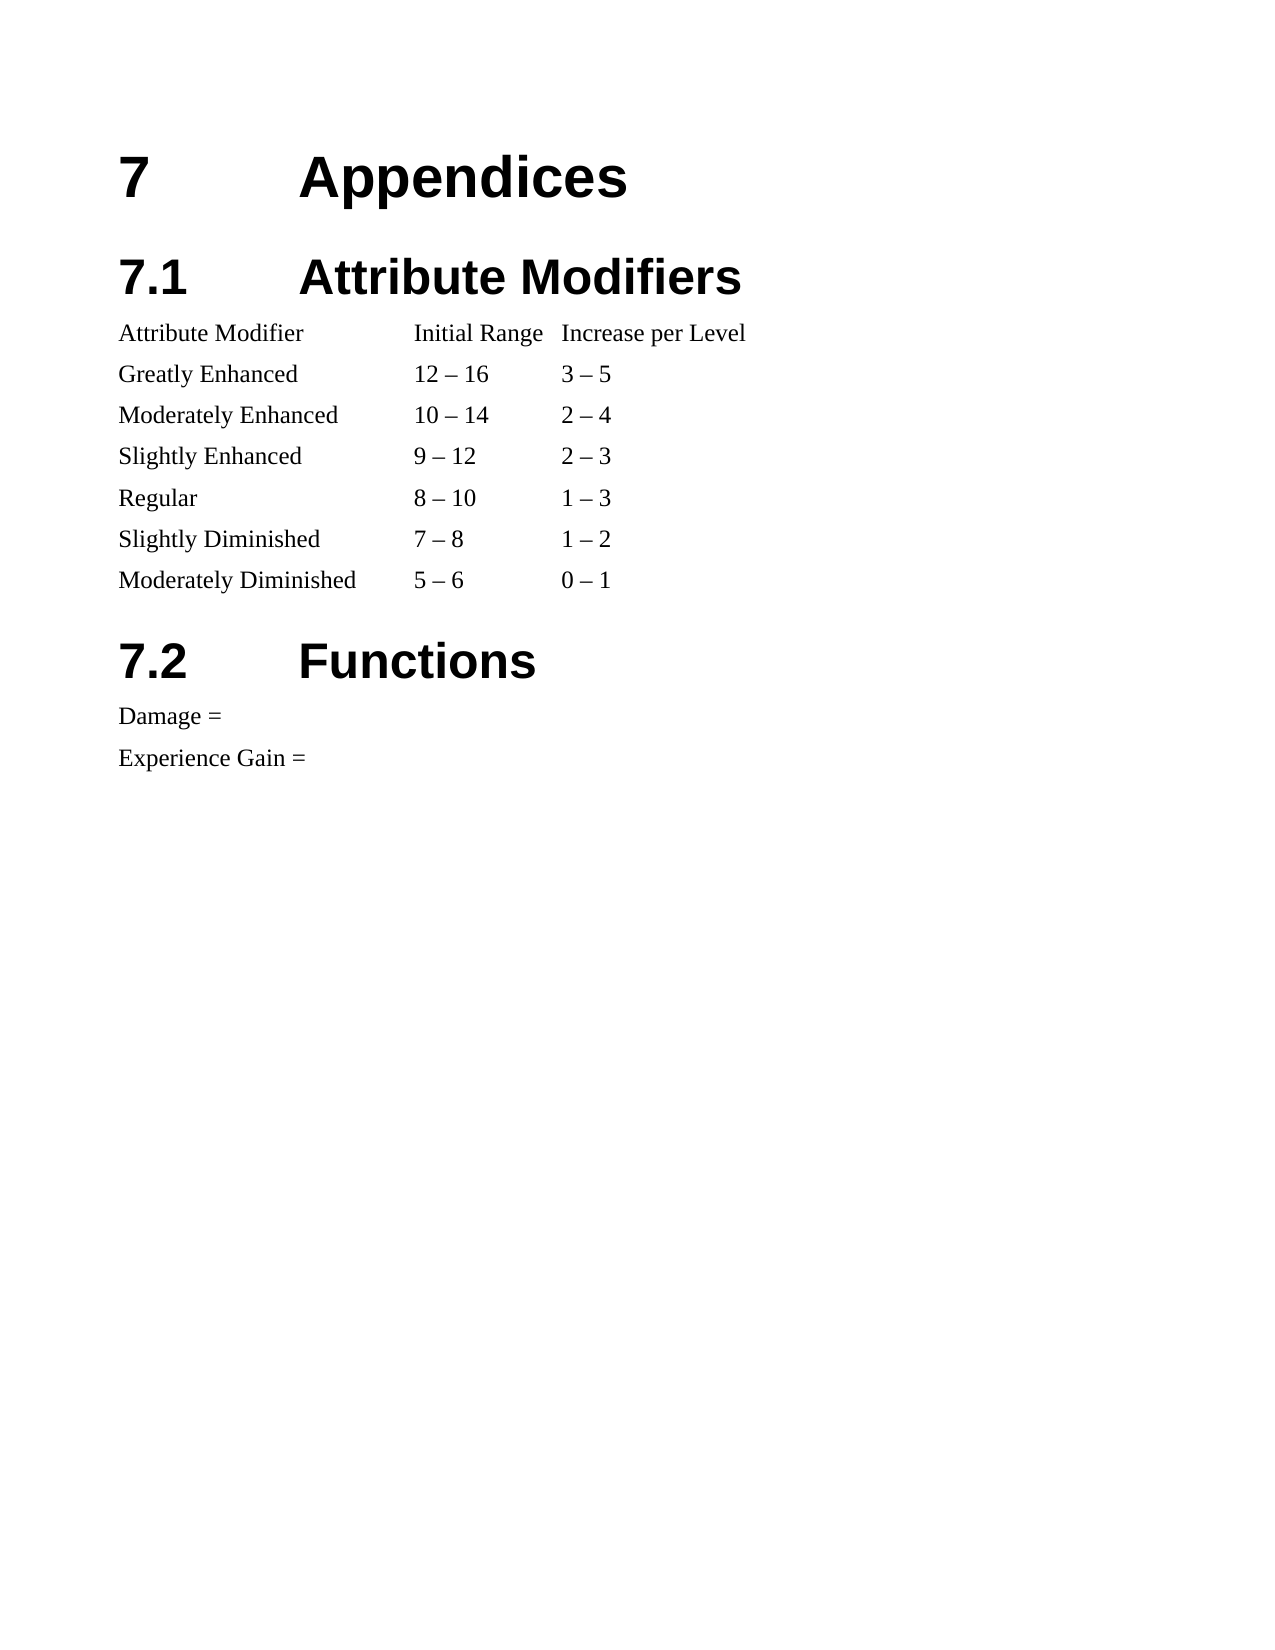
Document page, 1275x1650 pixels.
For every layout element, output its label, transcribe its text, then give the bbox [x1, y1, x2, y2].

subtitle Attribute Modifiers [118, 248, 1157, 305]
subtitle Appendices [118, 143, 1157, 210]
subtitle Functions [118, 631, 1157, 689]
text Experience Gain = [118, 743, 1157, 771]
text Damage = [118, 701, 1157, 730]
text Moderately Diminished 5 – 6 0 – 1 [118, 565, 1157, 594]
text Slightly Diminished 7 – 8 1 – 2 [118, 524, 1157, 553]
text Regular 8 – 10 1 – 3 [118, 483, 1157, 511]
text Slightly Enhanced 9 – 12 2 – 3 [118, 441, 1157, 470]
text Moderately Enhanced 10 – 14 2 – 4 [118, 400, 1157, 429]
text Greatly Enhanced 12 – 16 3 – 5 [118, 359, 1157, 388]
text Attribute Modifier Initial Range Increase per Level [118, 318, 1157, 346]
